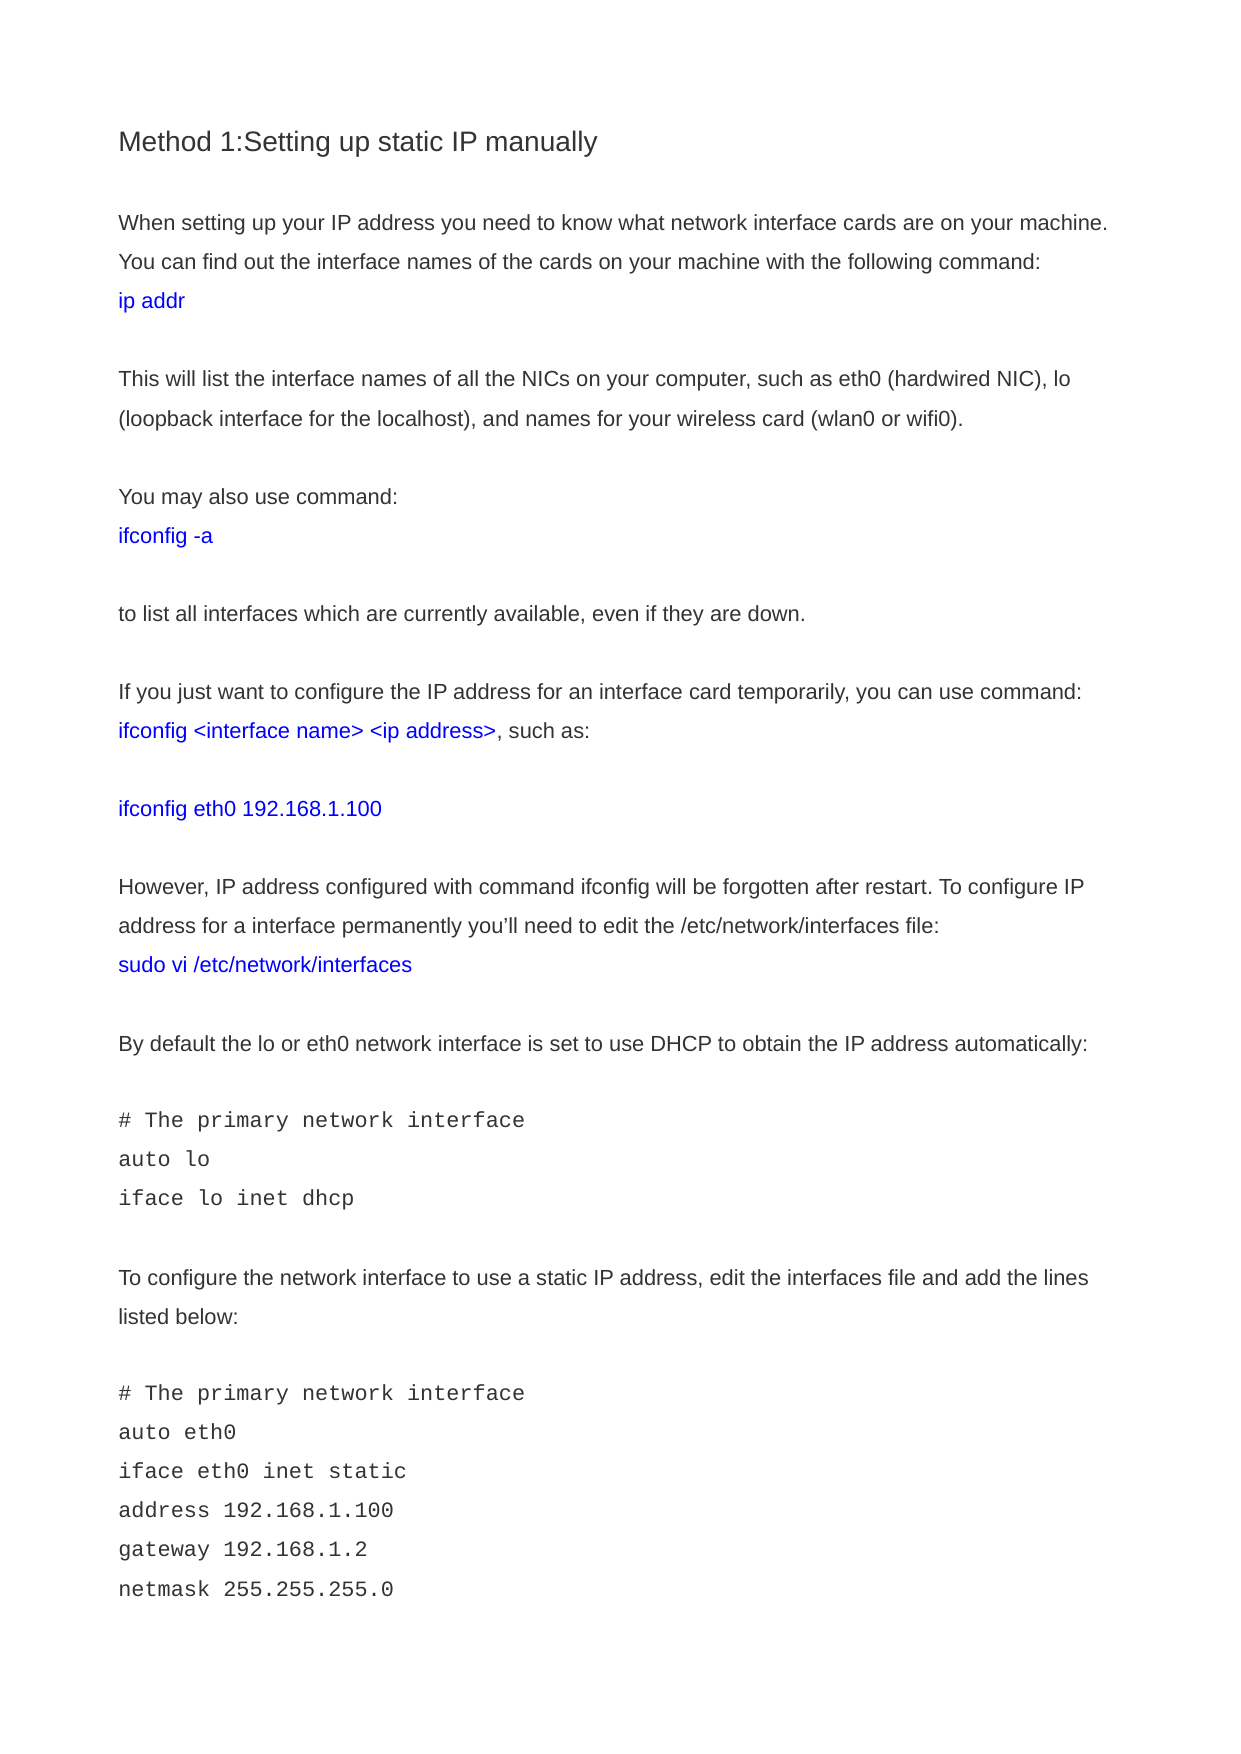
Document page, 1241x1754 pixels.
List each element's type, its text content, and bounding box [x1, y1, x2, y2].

text gateway 192.168.1.2 [118, 1524, 1122, 1563]
text address 192.168.1.100 [118, 1485, 1122, 1524]
text By default the lo or eth0 network interface is set to use DHCP to obtain the IP address automatically: [118, 1017, 1122, 1056]
text sudo vi /etc/network/interfaces [118, 938, 1122, 1017]
text If you just want to configure the IP address for an interface card temporarily, you can use command: ifconfig <interface name> <ip address>, such as: ifconfig eth0 192.168.1.100 However, IP address configured with command ifconfig will be forgotten after restart. To configure IP address for a interface permanently you’ll need to edit the /etc/network/interfaces file: [118, 665, 1122, 938]
text auto lo [118, 1134, 1122, 1173]
text netmask 255.255.255.0 [118, 1563, 1122, 1602]
text # The primary network interface [118, 1095, 1122, 1134]
text To configure the network interface to use a static IP address, edit the interfaces file and add the lines listed below: [118, 1251, 1122, 1329]
text iface lo inet dhcp [118, 1173, 1122, 1251]
text Method 1:Setting up static IP manually When setting up your IP address you need to know what network interface cards are on your machine. You can find out the interface names of the cards on your machine with the following command: [118, 118, 1122, 274]
text iface eth0 inet static [118, 1446, 1122, 1485]
text This will list the interface names of all the NICs on your computer, such as eth0 (hardwired NIC), lo (loopback interface for the localhost), and names for your wireless card (wlan0 or wifi0). You may also use command: ifconfig -a to list all interfaces which are currently available, even if they are down. [118, 352, 1122, 626]
text auto eth0 [118, 1407, 1122, 1446]
text # The primary network interface [118, 1368, 1122, 1407]
text ip addr [118, 274, 1122, 352]
